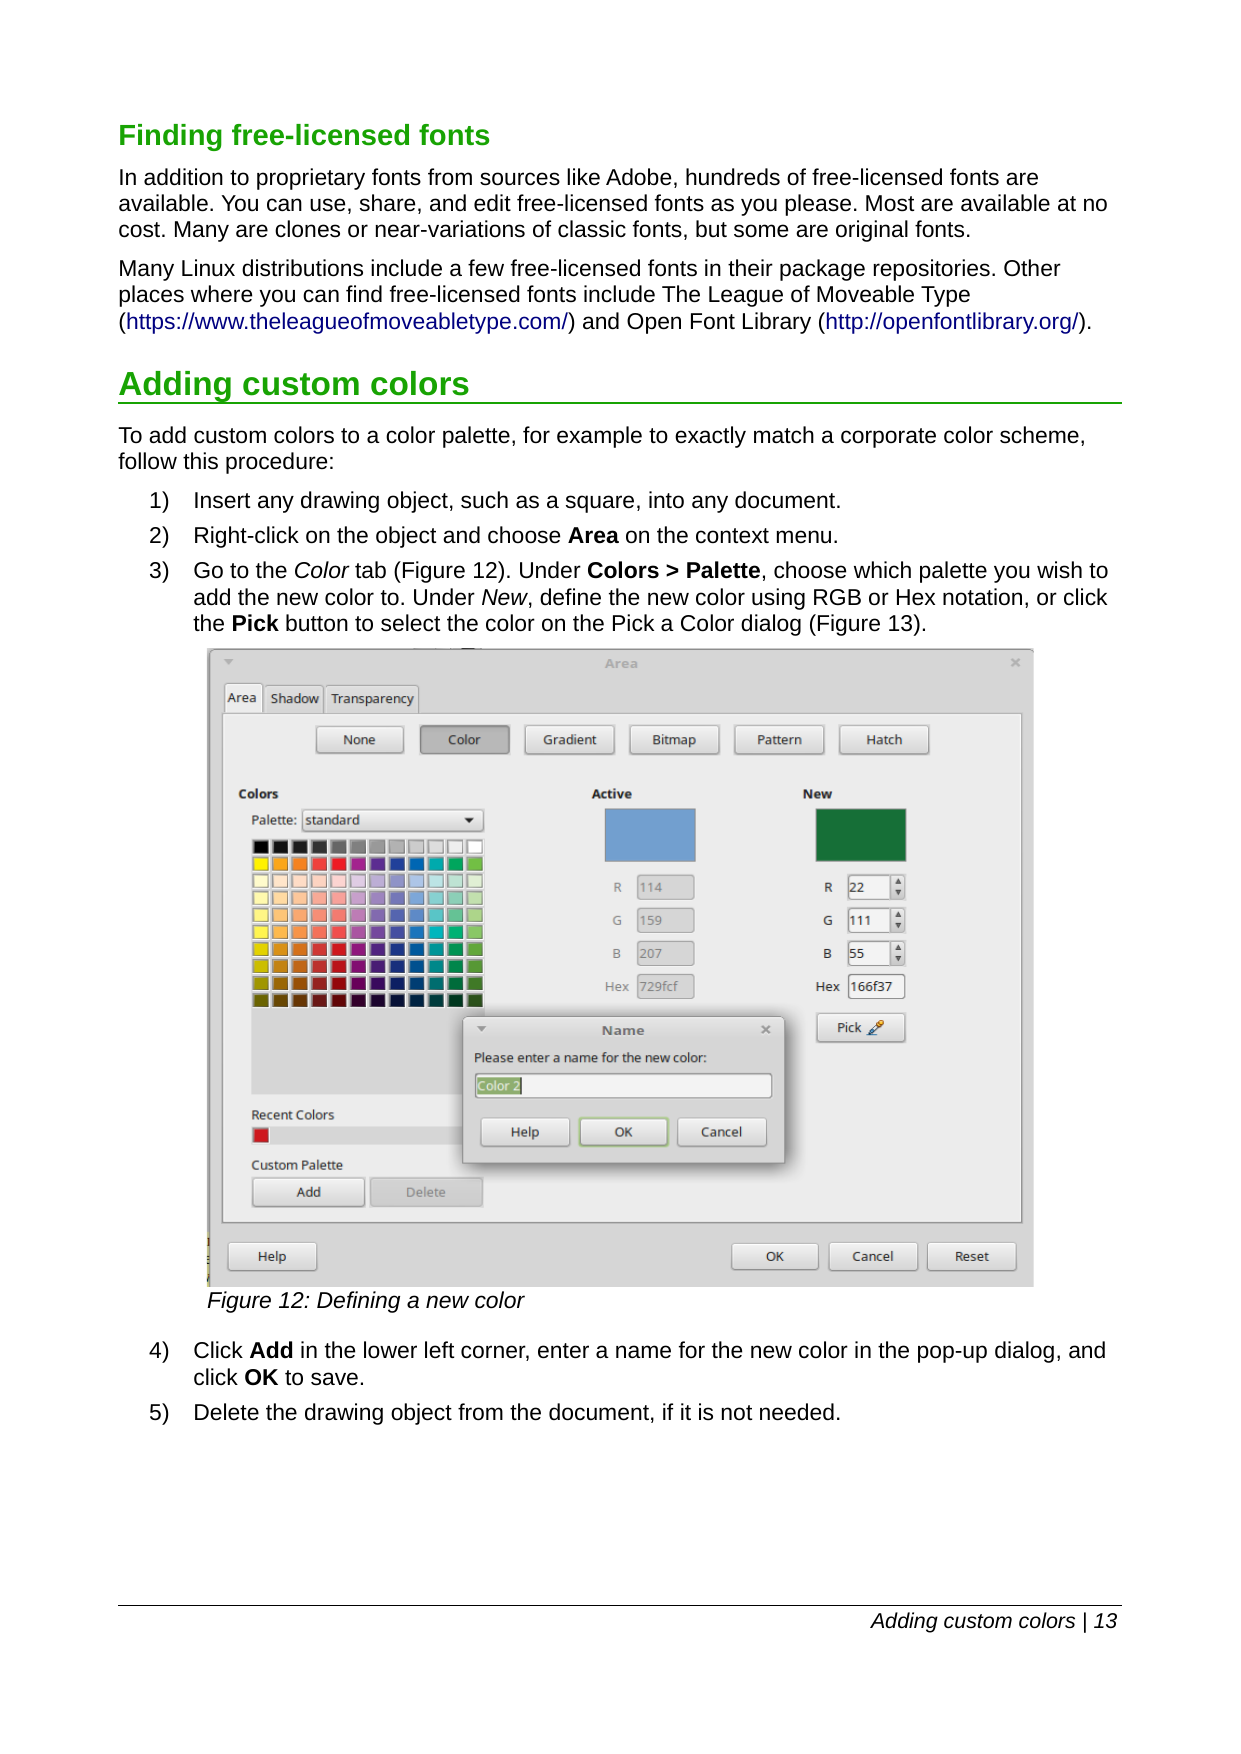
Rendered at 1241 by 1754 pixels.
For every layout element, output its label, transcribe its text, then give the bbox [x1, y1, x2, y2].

list Click Add in the lower left corner, enter a name for the new color in the pop-up dialog, and click OK to save. [169, 1337, 1122, 1390]
text In addition to proprietary fonts from sources like Adobe, hundreds of free-licensed fonts are available. You can use, share, and edit free-licensed fonts as you please. Most are available at no cost. Many are clones or near-variations of classic fonts, but some are original fonts. [118, 163, 1122, 242]
list Delete the drawing object from the document, if it is not needed. [169, 1399, 1122, 1425]
list Right-click on the object and choose Area on the context menu. [169, 522, 1122, 548]
subtitle Finding free-licensed fonts [118, 118, 1122, 152]
subtitle Adding custom colors [118, 363, 1122, 402]
text Figure 12: Defining a new color [207, 1287, 1033, 1313]
list To add custom colors to a color palette, for example to exactly match a corporate color scheme, follow this procedure: [118, 422, 1122, 474]
list Go to the Color tab (Figure 12). Under Colors > Palette, choose which palette you wish to add the new color to. Under New, define the new color using RGB or Hex notation, or click the Pick button to select the color on the Pick a Color dialog (Figure 13). [169, 557, 1122, 636]
text Many Linux distributions include a few free-licensed fonts in their package repositories. Other places where you can find free-licensed fonts include The League of Moveable Type (https://www.theleagueofmoveabletype.com/) and Open Font Library (http://openfontlibrary.org/). [118, 255, 1122, 334]
picture [206, 648, 1034, 1287]
list Insert any drawing object, such as a square, into any document. [169, 487, 1122, 513]
